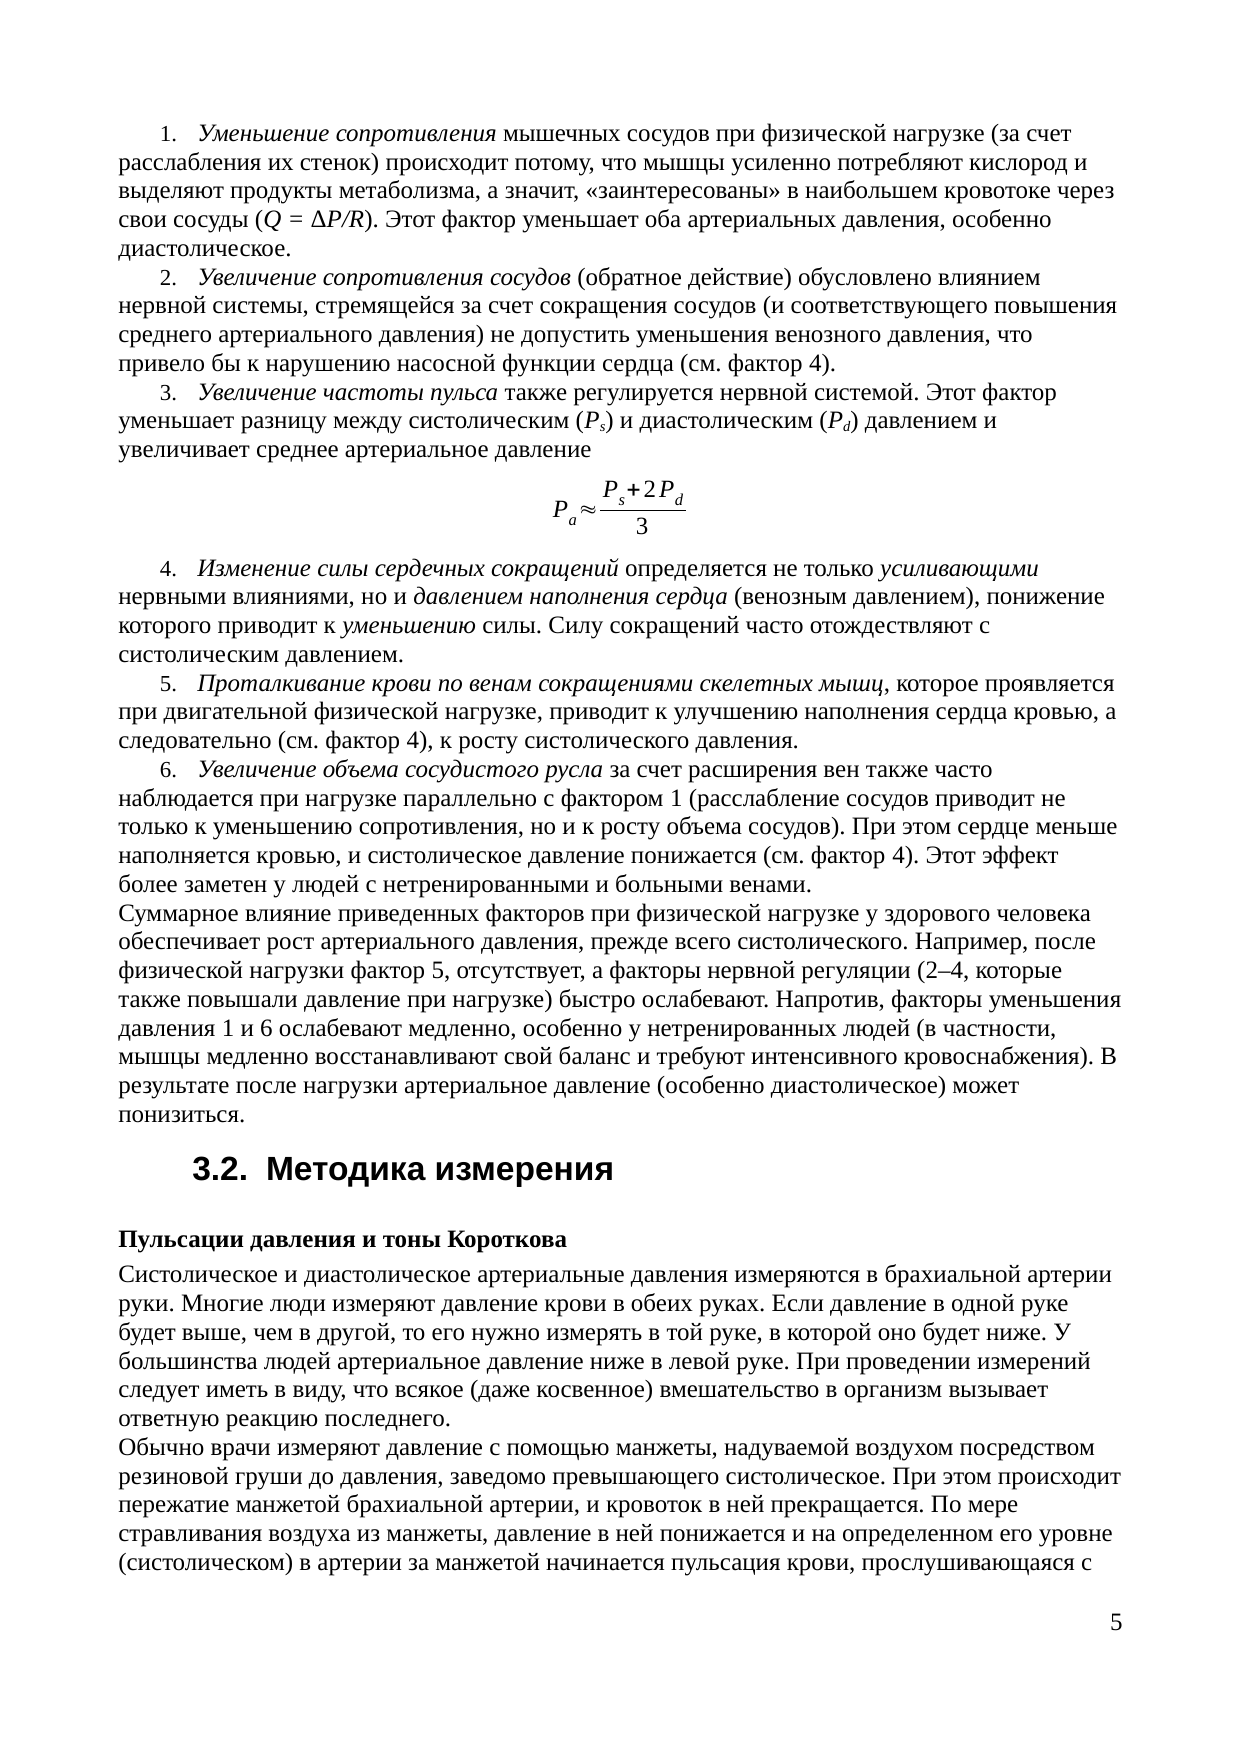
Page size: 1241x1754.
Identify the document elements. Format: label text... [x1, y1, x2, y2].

text Суммарное влияние приведенных факторов при физической нагрузке у здорового человека обеспечивает рост артериального давления, прежде всего систолического. Например, после физической нагрузки фактор 5, отсутствует, а факторы нервной регуляции (2–4, которые также повышали давление при нагрузке) быстро ослабевают. Напротив, факторы уменьшения давления 1 и 6 ослабевают медленно, особенно у нетренированных людей (в частности, мышцы медленно восстанавливают свой баланс и требуют интенсивного кровоснабжения). В результате после нагрузки артериальное давление (особенно диастолическое) может понизиться. [118, 898, 1122, 1128]
subtitle Пульсации давления и тоны Короткова [118, 1224, 1122, 1253]
text Систолическое и диастолическое артериальные давления измеряются в брахиальной артерии руки. Многие люди измеряют давление крови в обеих руках. Если давление в одной руке будет выше, чем в другой, то его нужно измерять в той руке, в которой оно будет ниже. У большинства людей артериальное давление ниже в левой руке. При проведении измерений следует иметь в виду, что всякое (даже косвенное) вмешательство в организм вызывает ответную реакцию последнего. [118, 1259, 1122, 1432]
text Обычно врачи измеряют давление с помощью манжеты, надуваемой воздухом посредством резиновой груши до давления, заведомо превышающего систолическое. При этом происходит пережатие манжетой брахиальной артерии, и кровоток в ней прекращается. По мере стравливания воздуха из манжеты, давление в ней понижается и на определенном его уровне (систолическом) в артерии за манжетой начинается пульсация крови, прослушивающаяся с [118, 1432, 1122, 1576]
list Уменьшение сопротивления мышечных сосудов при физической нагрузке (за счет расслабления их стенок) происходит потому, что мышцы усиленно потребляют кислород и выделяют продукты метаболизма, а значит, «заинтересованы» в наибольшем кровотоке через свои сосуды (Q = ΔP/R). Этот фактор уменьшает оба артериальных давления, особенно диастолическое. [118, 118, 1122, 262]
list Увеличение частоты пульса также регулируется нервной системой. Этот фактор уменьшает разницу между систолическим (Ps) и диастолическим (Pd) давлением и увеличивает среднее артериальное давление [118, 377, 1122, 463]
list Изменение силы сердечных сокращений определяется не только усиливающими нервными влияниями, но и давлением наполнения сердца (венозным давлением), понижение которого приводит к уменьшению силы. Силу сокращений часто отождествляют с систолическим давлением. [118, 553, 1122, 668]
subtitle Методика измерения [118, 1148, 1122, 1187]
list Увеличение сопротивления сосудов (обратное действие) обусловлено влиянием нервной системы, стремящейся за счет сокращения сосудов (и соответствующего повышения среднего артериального давления) не допустить уменьшения венозного давления, что привело бы к нарушению насосной функции сердца (см. фактор 4). [118, 262, 1122, 377]
list Проталкивание крови по венам сокращениями скелетных мышц, которое проявляется при двигательной физической нагрузке, приводит к улучшению наполнения сердца кровью, а следовательно (см. фактор 4), к росту систолического давления. [118, 668, 1122, 754]
list Увеличение объема сосудистого русла за счет расширения вен также часто наблюдается при нагрузке параллельно с фактором 1 (расслабление сосудов приводит не только к уменьшению сопротивления, но и к росту объема сосудов). При этом сердце меньше наполняется кровью, и систолическое давление понижается (см. фактор 4). Этот эффект более заметен у людей с нетренированными и больными венами. [118, 754, 1122, 898]
